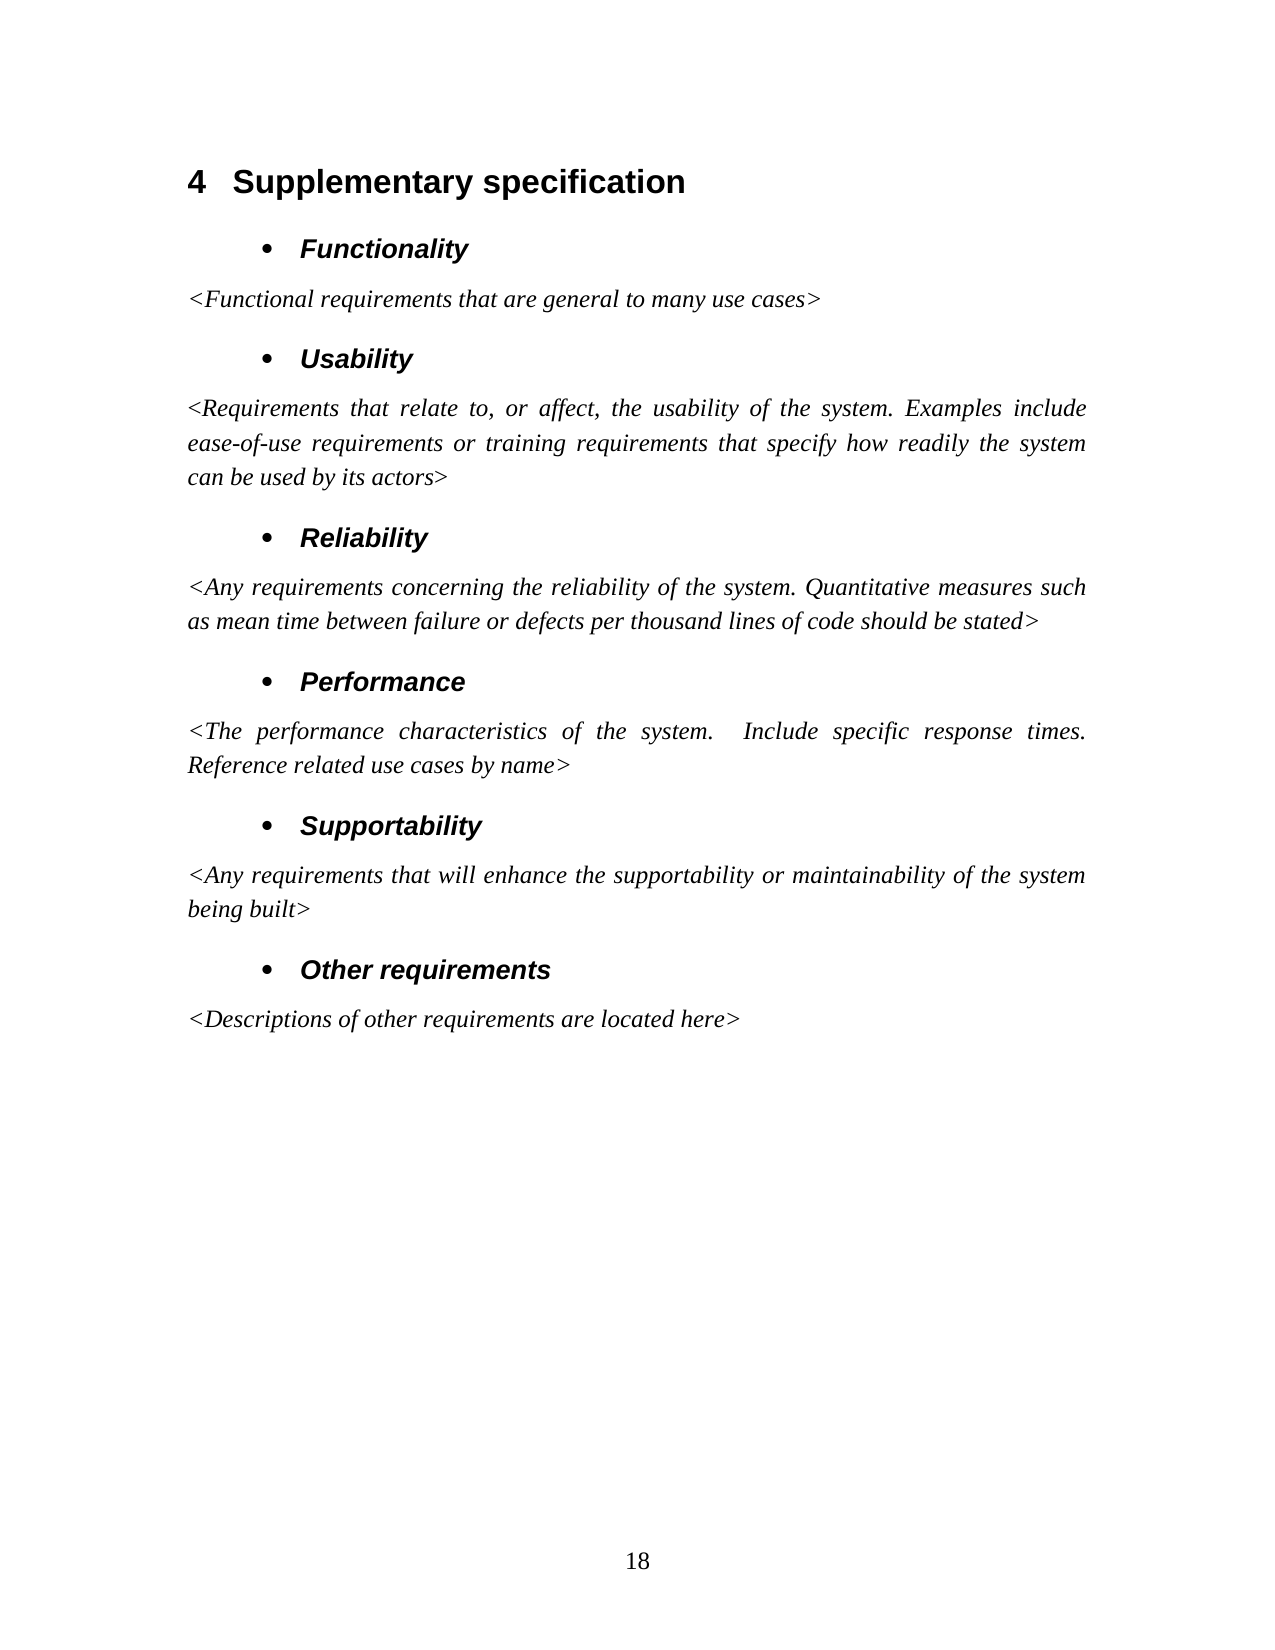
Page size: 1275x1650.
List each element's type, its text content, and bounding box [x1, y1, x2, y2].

subtitle Reliability [262, 522, 1087, 553]
text <Functional requirements that are general to many use cases> [187, 284, 1087, 312]
subtitle Performance [262, 666, 1087, 697]
text <The performance characteristics of the system. Include specific response times. Reference related use cases by name> [187, 716, 1087, 779]
text <Requirements that relate to, or affect, the usability of the system. Examples include ease-of-use requirements or training requirements that specify how readily the system can be used by its actors> [187, 393, 1087, 491]
subtitle Usability [262, 343, 1087, 374]
text <Any requirements concerning the reliability of the system. Quantitative measures such as mean time between failure or defects per thousand lines of code should be stated> [187, 572, 1087, 635]
subtitle Functionality [262, 233, 1087, 265]
subtitle Other requirements [262, 954, 1087, 985]
subtitle Supportability [262, 810, 1087, 841]
text <Descriptions of other requirements are located here> [187, 1004, 1087, 1033]
subtitle Supplementary specification [187, 162, 1087, 201]
text <Any requirements that will enhance the supportability or maintainability of the system being built> [187, 860, 1087, 923]
